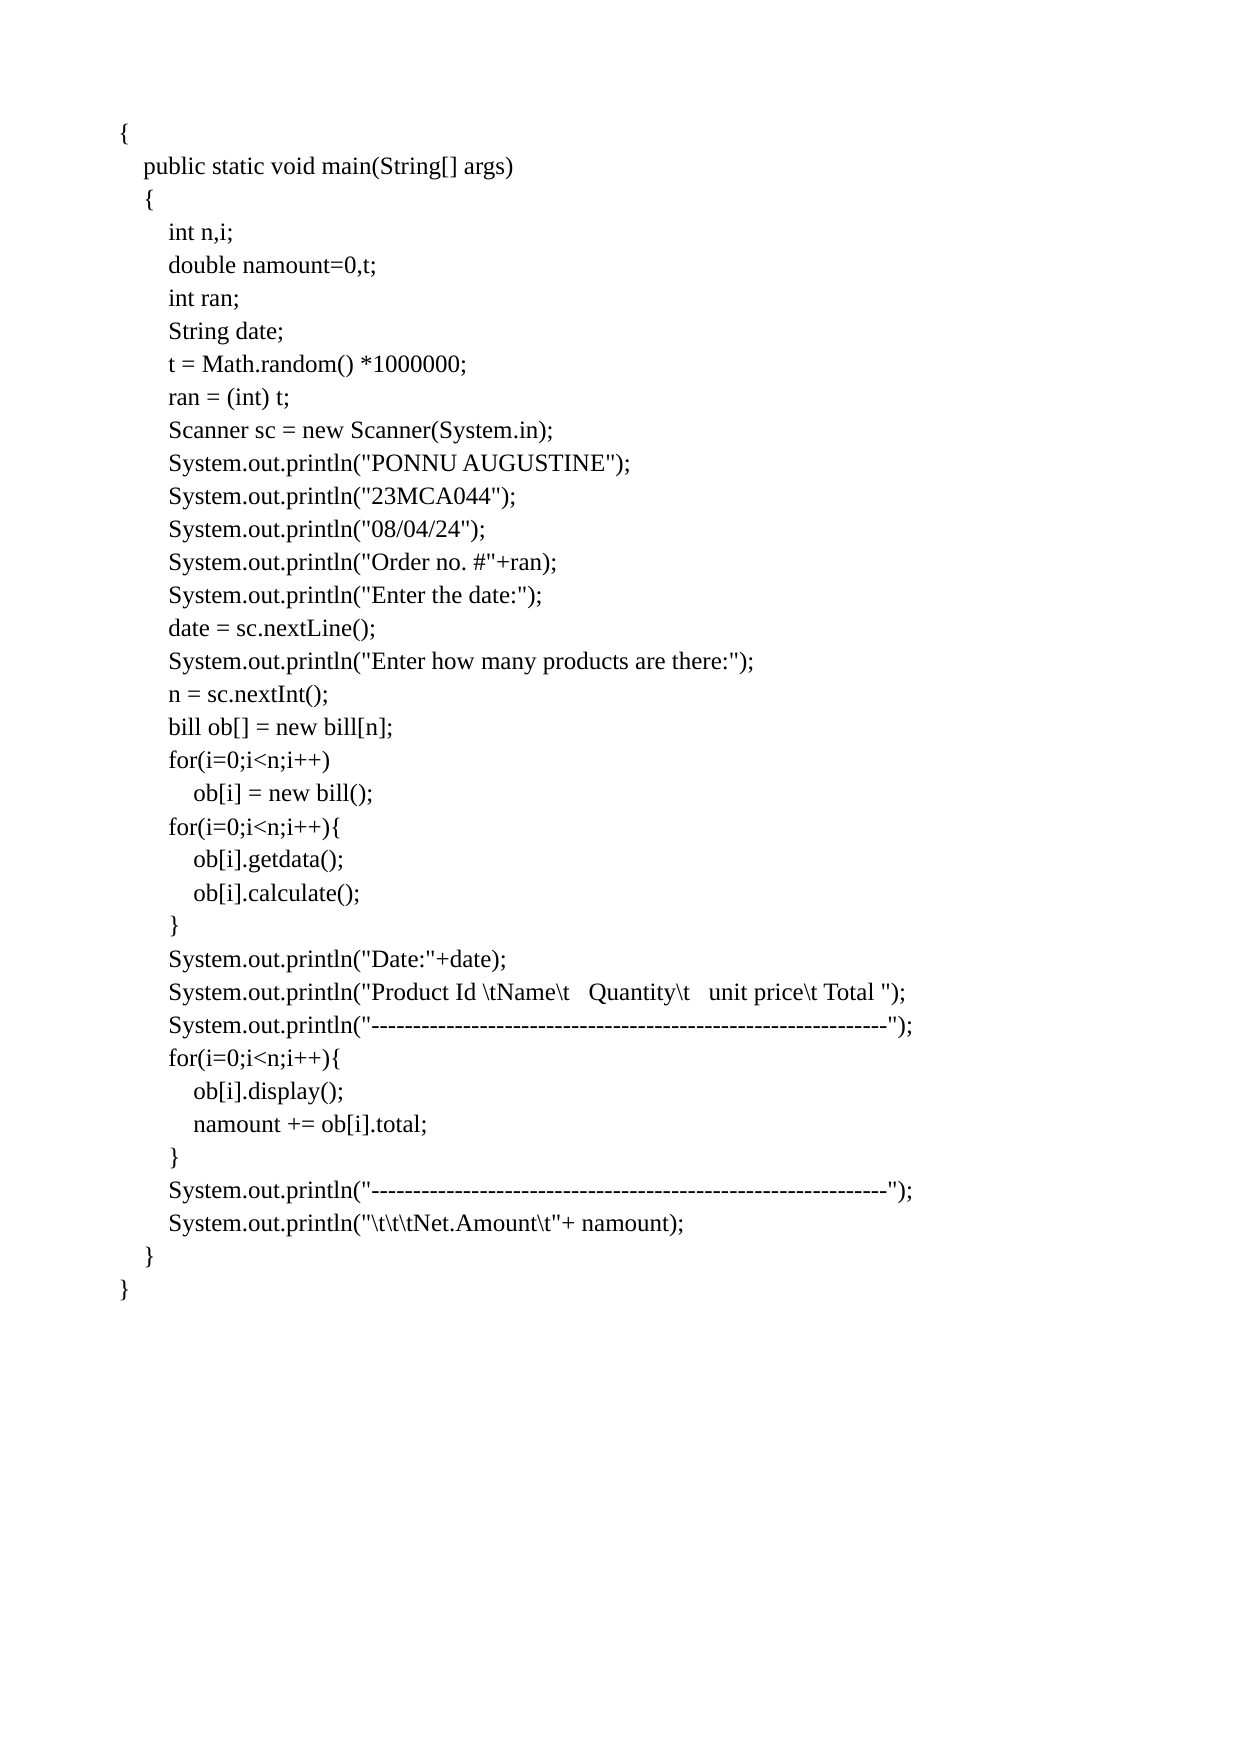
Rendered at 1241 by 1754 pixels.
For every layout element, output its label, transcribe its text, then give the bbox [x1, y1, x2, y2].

text n = sc.nextInt(); [118, 679, 1122, 708]
text } [118, 1241, 1122, 1269]
text bill ob[] = new bill[n]; [118, 712, 1122, 741]
text } [118, 1142, 1122, 1171]
text namount += ob[i].total; [118, 1109, 1122, 1137]
text { [118, 118, 1122, 147]
text { [118, 184, 1122, 213]
text System.out.println("Enter the date:"); [118, 580, 1122, 609]
text t = Math.random() *1000000; [118, 349, 1122, 378]
text } [118, 911, 1122, 939]
text } [118, 1274, 1122, 1303]
text String date; [118, 316, 1122, 345]
text public static void main(String[] args) [118, 151, 1122, 180]
text System.out.println("Product Id \tName\t Quantity\t unit price\t Total "); [118, 977, 1122, 1005]
text ob[i].getdata(); [118, 844, 1122, 873]
text System.out.println("23MCA044"); [118, 481, 1122, 510]
text System.out.println("Date:"+date); [118, 944, 1122, 972]
text ran = (int) t; [118, 382, 1122, 411]
text for(i=0;i<n;i++){ [118, 812, 1122, 840]
text ob[i].calculate(); [118, 878, 1122, 906]
text System.out.println("Order no. #"+ran); [118, 547, 1122, 576]
text date = sc.nextLine(); [118, 613, 1122, 642]
text System.out.println("\t\t\tNet.Amount\t"+ namount); [118, 1208, 1122, 1237]
text ob[i].display(); [118, 1076, 1122, 1104]
text for(i=0;i<n;i++){ [118, 1043, 1122, 1071]
text for(i=0;i<n;i++) [118, 746, 1122, 774]
text double namount=0,t; [118, 250, 1122, 279]
text System.out.println("08/04/24"); [118, 514, 1122, 543]
text System.out.println("--------------------------------------------------------------"); [118, 1010, 1122, 1038]
text System.out.println("--------------------------------------------------------------"); [118, 1175, 1122, 1203]
text System.out.println("PONNU AUGUSTINE"); [118, 448, 1122, 477]
text Scanner sc = new Scanner(System.in); [118, 415, 1122, 444]
text int n,i; [118, 217, 1122, 246]
text int ran; [118, 283, 1122, 312]
text ob[i] = new bill(); [118, 778, 1122, 807]
text System.out.println("Enter how many products are there:"); [118, 646, 1122, 675]
